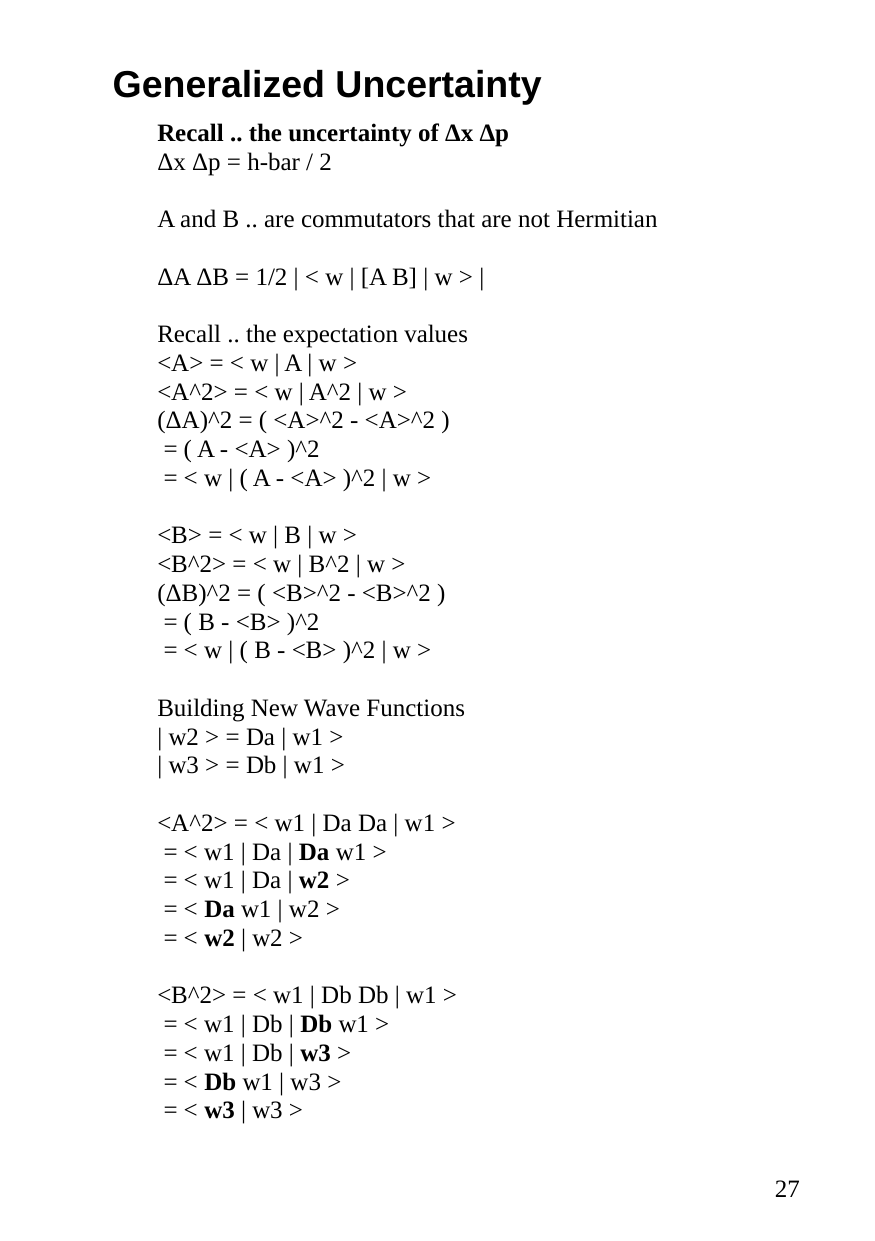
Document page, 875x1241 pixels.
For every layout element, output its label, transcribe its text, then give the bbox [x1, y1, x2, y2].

table_cell Δx Δp = h-bar / 2 [154, 147, 793, 176]
table_cell <A> = < w | A | w > [154, 348, 793, 377]
table_cell [109, 176, 154, 204]
table_cell [109, 837, 154, 866]
table_cell [109, 434, 154, 463]
table_cell [109, 1009, 154, 1038]
table_cell <A^2> = < w | A^2 | w > [154, 377, 793, 406]
table_cell [154, 492, 793, 521]
table_cell [109, 866, 154, 894]
table_cell = < w | ( B - <B> )^2 | w > [154, 636, 793, 664]
table_cell = < Db w1 | w3 > [154, 1067, 793, 1096]
table_cell [154, 952, 793, 981]
table_cell [109, 952, 154, 981]
table_cell [109, 348, 154, 377]
table_cell [109, 722, 154, 751]
table_cell (ΔB)^2 = ( <B>^2 - <B>^2 ) [154, 578, 793, 607]
table_cell [109, 923, 154, 952]
table_cell ΔA ΔB = 1/2 | < w | [A B] | w > | [154, 262, 793, 291]
table_cell [109, 894, 154, 923]
table_cell = < Da w1 | w2 > [154, 894, 793, 923]
table_cell <A^2> = < w1 | Da Da | w1 > [154, 808, 793, 837]
table_cell | w2 > = Da | w1 > [154, 722, 793, 751]
table_cell = < w | ( A - <A> )^2 | w > [154, 463, 793, 492]
table_cell [109, 636, 154, 664]
table_cell [109, 779, 154, 808]
table_header [109, 118, 154, 147]
table_cell [109, 377, 154, 406]
subtitle Generalized Uncertainty [112, 62, 799, 106]
table_cell [109, 664, 154, 693]
table_cell = < w1 | Db | w3 > [154, 1038, 793, 1067]
table_cell [109, 147, 154, 176]
table_cell <B^2> = < w | B^2 | w > [154, 549, 793, 578]
table_cell [109, 319, 154, 348]
table_cell [109, 406, 154, 434]
table_cell [109, 981, 154, 1009]
table_cell A and B .. are commutators that are not Hermitian [154, 204, 793, 233]
table_cell Building New Wave Functions [154, 693, 793, 722]
table_cell Recall .. the expectation values [154, 319, 793, 348]
table_header Recall .. the uncertainty of Δx Δp [154, 118, 793, 147]
table_cell = ( B - <B> )^2 [154, 607, 793, 636]
table_cell = < w3 | w3 > [154, 1096, 793, 1124]
table_cell [109, 204, 154, 233]
table_cell = < w1 | Db | Db w1 > [154, 1009, 793, 1038]
table_cell [109, 233, 154, 262]
table_cell [109, 1096, 154, 1124]
table_cell [109, 549, 154, 578]
table_cell [109, 463, 154, 492]
table_cell [154, 664, 793, 693]
table_cell = < w1 | Da | Da w1 > [154, 837, 793, 866]
table_cell [109, 808, 154, 837]
table_cell [109, 607, 154, 636]
table_cell [109, 262, 154, 291]
table_cell = < w1 | Da | w2 > [154, 866, 793, 894]
table_cell [154, 233, 793, 262]
table_cell [109, 578, 154, 607]
table_cell <B> = < w | B | w > [154, 521, 793, 549]
table_cell <B^2> = < w1 | Db Db | w1 > [154, 981, 793, 1009]
table_cell = ( A - <A> )^2 [154, 434, 793, 463]
table_cell [109, 693, 154, 722]
table_cell [109, 291, 154, 319]
table_cell | w3 > = Db | w1 > [154, 751, 793, 779]
table_cell [109, 521, 154, 549]
table_cell [109, 492, 154, 521]
table_cell [154, 779, 793, 808]
table_cell (ΔA)^2 = ( <A>^2 - <A>^2 ) [154, 406, 793, 434]
table_cell [109, 751, 154, 779]
table_cell [109, 1038, 154, 1067]
table_cell = < w2 | w2 > [154, 923, 793, 952]
table_cell [154, 291, 793, 319]
table_cell [154, 176, 793, 204]
table_cell [109, 1067, 154, 1096]
